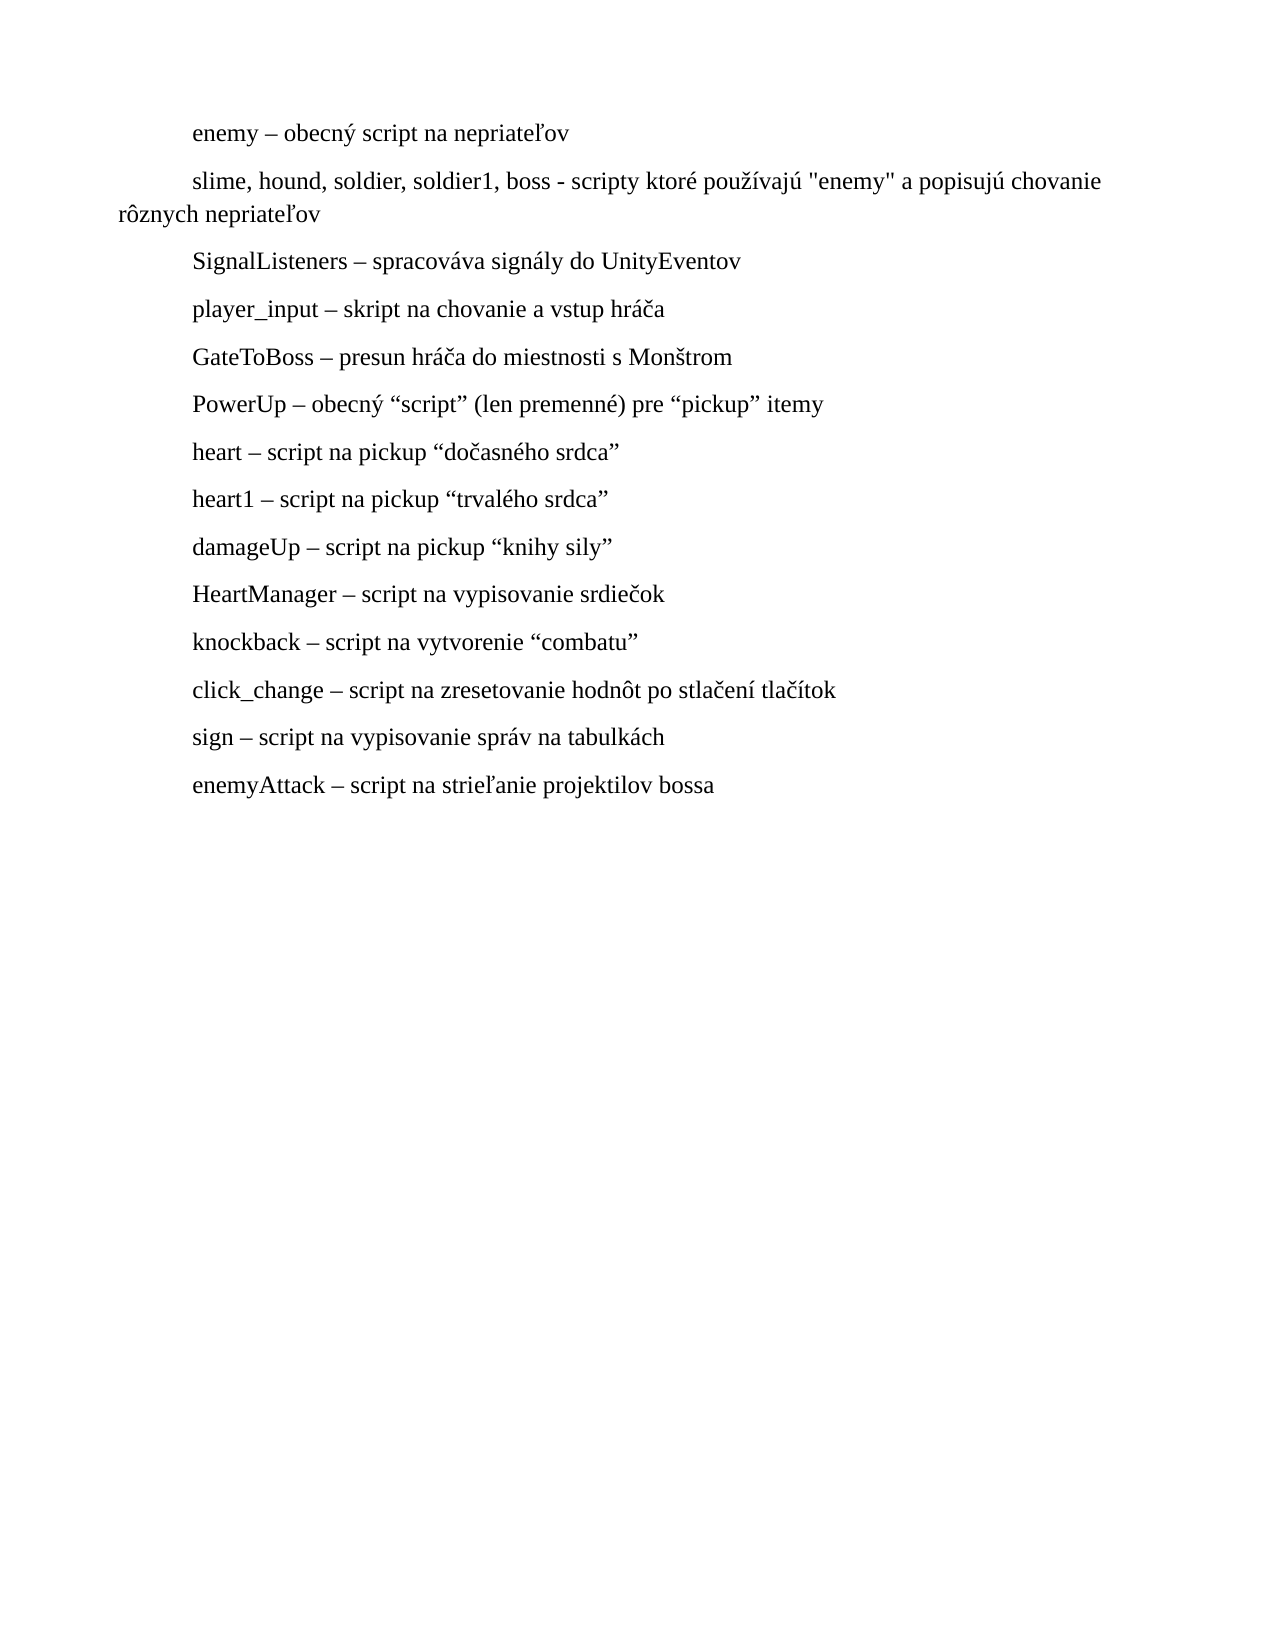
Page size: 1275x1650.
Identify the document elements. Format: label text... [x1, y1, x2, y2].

text SignalListeners – spracováva signály do UnityEventov [118, 246, 1157, 275]
text enemyAttack – script na strieľanie projektilov bossa [118, 770, 1157, 799]
text heart1 – script na pickup “trvalého srdca” [118, 484, 1157, 513]
text HeartManager – script na vypisovanie srdiečok [118, 579, 1157, 608]
text heart – script na pickup “dočasného srdca” [118, 437, 1157, 466]
text player_input – skript na chovanie a vstup hráča [118, 294, 1157, 323]
text knockback – script na vytvorenie “combatu” [118, 627, 1157, 656]
text PowerUp – obecný “script” (len premenné) pre “pickup” itemy [118, 389, 1157, 418]
text damageUp – script na pickup “knihy sily” [118, 532, 1157, 561]
text GateToBoss – presun hráča do miestnosti s Monštrom [118, 342, 1157, 370]
text sign – script na vypisovanie správ na tabulkách [118, 722, 1157, 751]
text click_change – script na zresetovanie hodnôt po stlačení tlačítok [118, 675, 1157, 703]
text enemy – obecný script na nepriateľov [118, 118, 1157, 147]
text slime, hound, soldier, soldier1, boss - scripty ktoré používajú "enemy" a popisujú chovanie rôznych nepriateľov [118, 166, 1157, 227]
